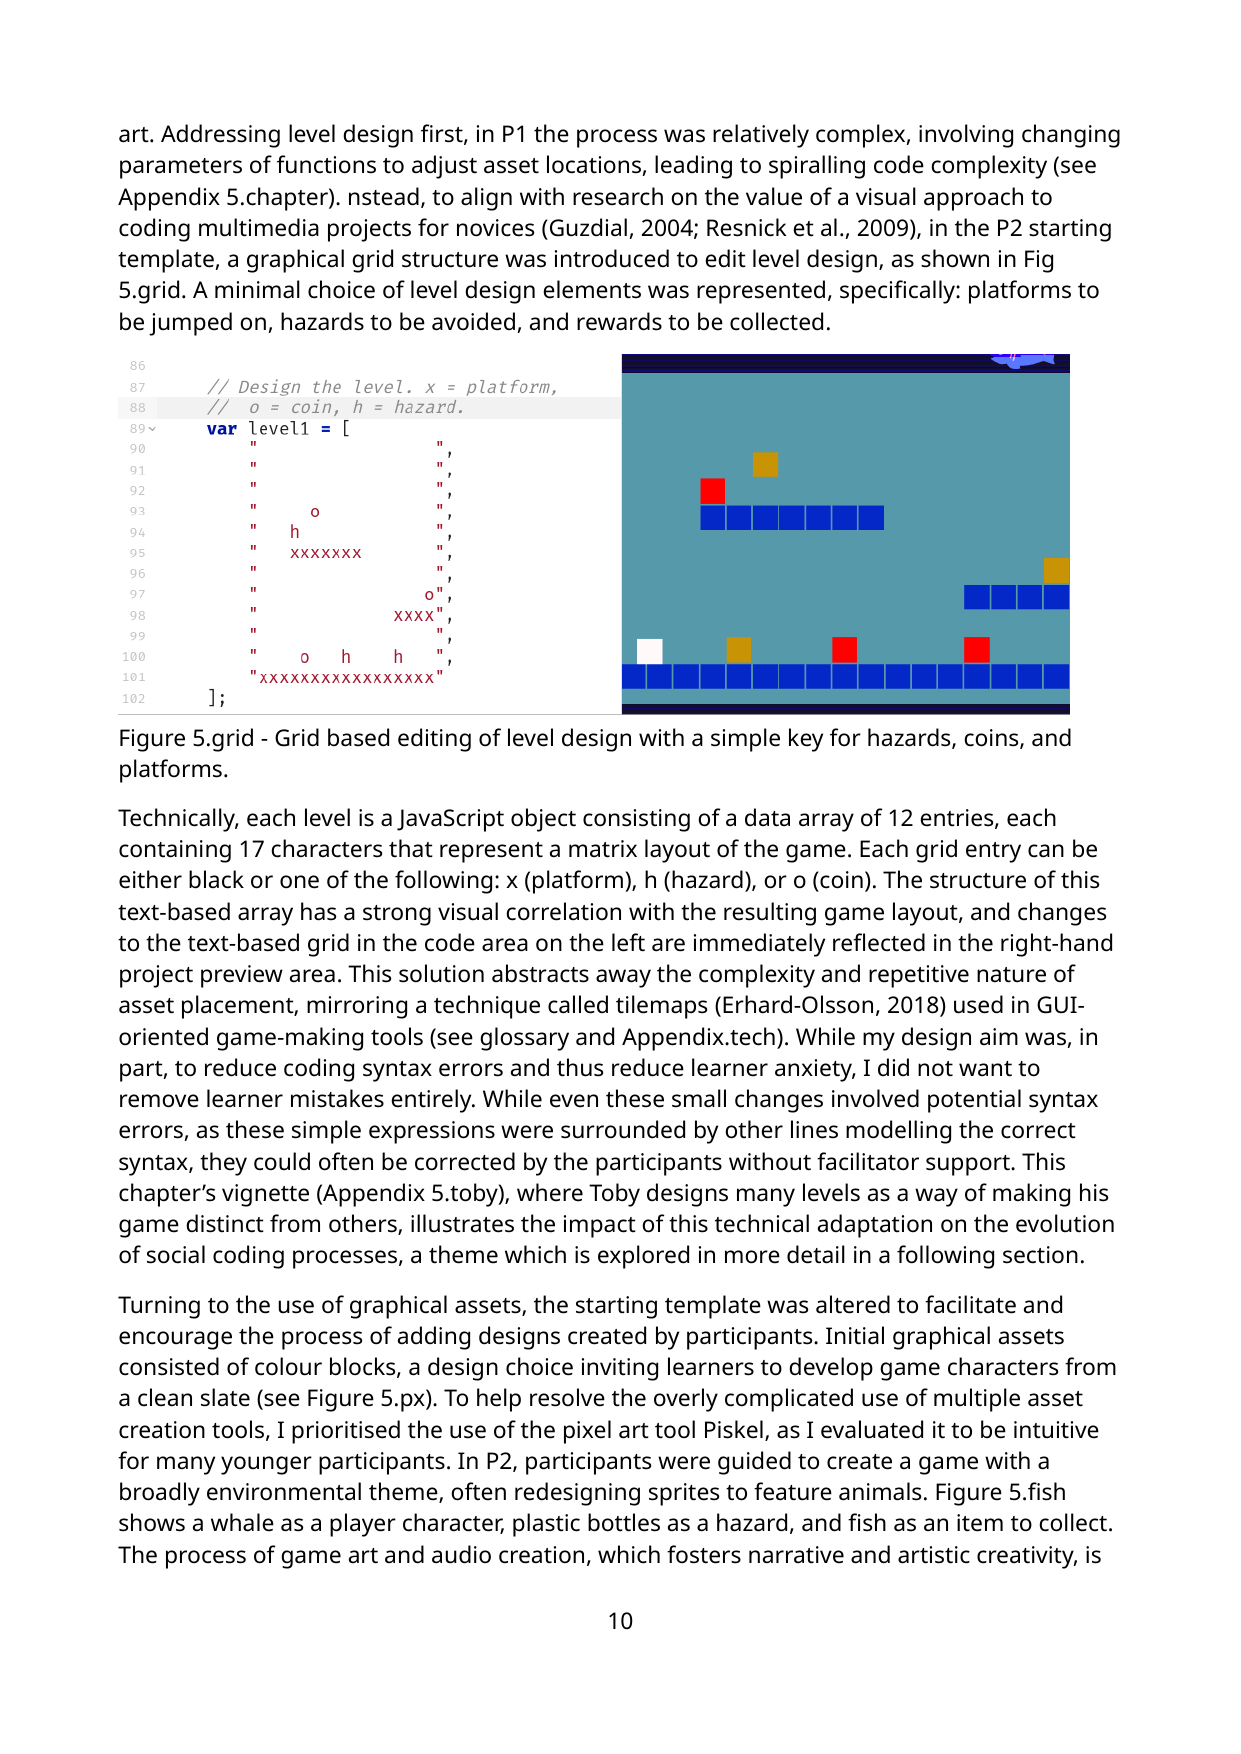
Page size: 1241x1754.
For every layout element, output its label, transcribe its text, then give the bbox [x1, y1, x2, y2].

text art. Addressing level design first, in P1 the process was relatively complex, involving changing parameters of functions to adjust asset locations, leading to spiralling code complexity (see Appendix 5.chapter). nstead, to align with research on the value of a visual approach to coding multimedia projects for novices (Guzdial, 2004; Resnick et al., 2009), in the P2 starting template, a graphical grid structure was introduced to edit level design, as shown in Fig 5.grid. A minimal choice of level design elements was represented, specifically: platforms to be jumped on, hazards to be avoided, and rewards to be collected. [118, 118, 1122, 337]
text Turning to the use of graphical assets, the starting template was altered to facilitate and encourage the process of adding designs created by participants. Initial graphical assets consisted of colour blocks, a design choice inviting learners to develop game characters from a clean slate (see Figure 5.px). To help resolve the overly complicated use of multiple asset creation tools, I prioritised the use of the pixel art tool Piskel, as I evaluated it to be intuitive for many younger participants. In P2, participants were guided to create a game with a broadly environmental theme, often redesigning sprites to feature animals. Figure 5.fish shows a whale as a player character, plastic bottles as a hazard, and fish as an item to collect. The process of game art and audio creation, which fosters narrative and artistic creativity, is [118, 1289, 1122, 1570]
text Technically, each level is a JavaScript object consisting of a data array of 12 entries, each containing 17 characters that represent a matrix layout of the game. Each grid entry can be either black or one of the following: x (platform), h (hazard), or o (coin). The structure of this text-based array has a strong visual correlation with the resulting game layout, and changes to the text-based grid in the code area on the left are immediately reflected in the right-hand project preview area. This solution abstracts away the complexity and repetitive nature of asset placement, mirroring a technique called tilemaps (Erhard-Olsson, 2018) used in GUI-oriented game-making tools (see glossary and Appendix.tech). While my design aim was, in part, to reduce coding syntax errors and thus reduce learner anxiety, I did not want to remove learner mistakes entirely. While even these small changes involved potential syntax errors, as these simple expressions were surrounded by other lines modelling the correct syntax, they could often be corrected by the participants without facilitator support. This chapter’s vignette (Appendix 5.toby), where Toby designs many levels as a way of making his game distinct from others, illustrates the impact of this technical adaptation on the evolution of social coding processes, a theme which is explored in more detail in a following section. [118, 802, 1122, 1271]
picture [118, 354, 1072, 715]
text Figure 5.grid - Grid based editing of level design with a simple key for hazards, coins, and platforms. [118, 355, 1122, 784]
